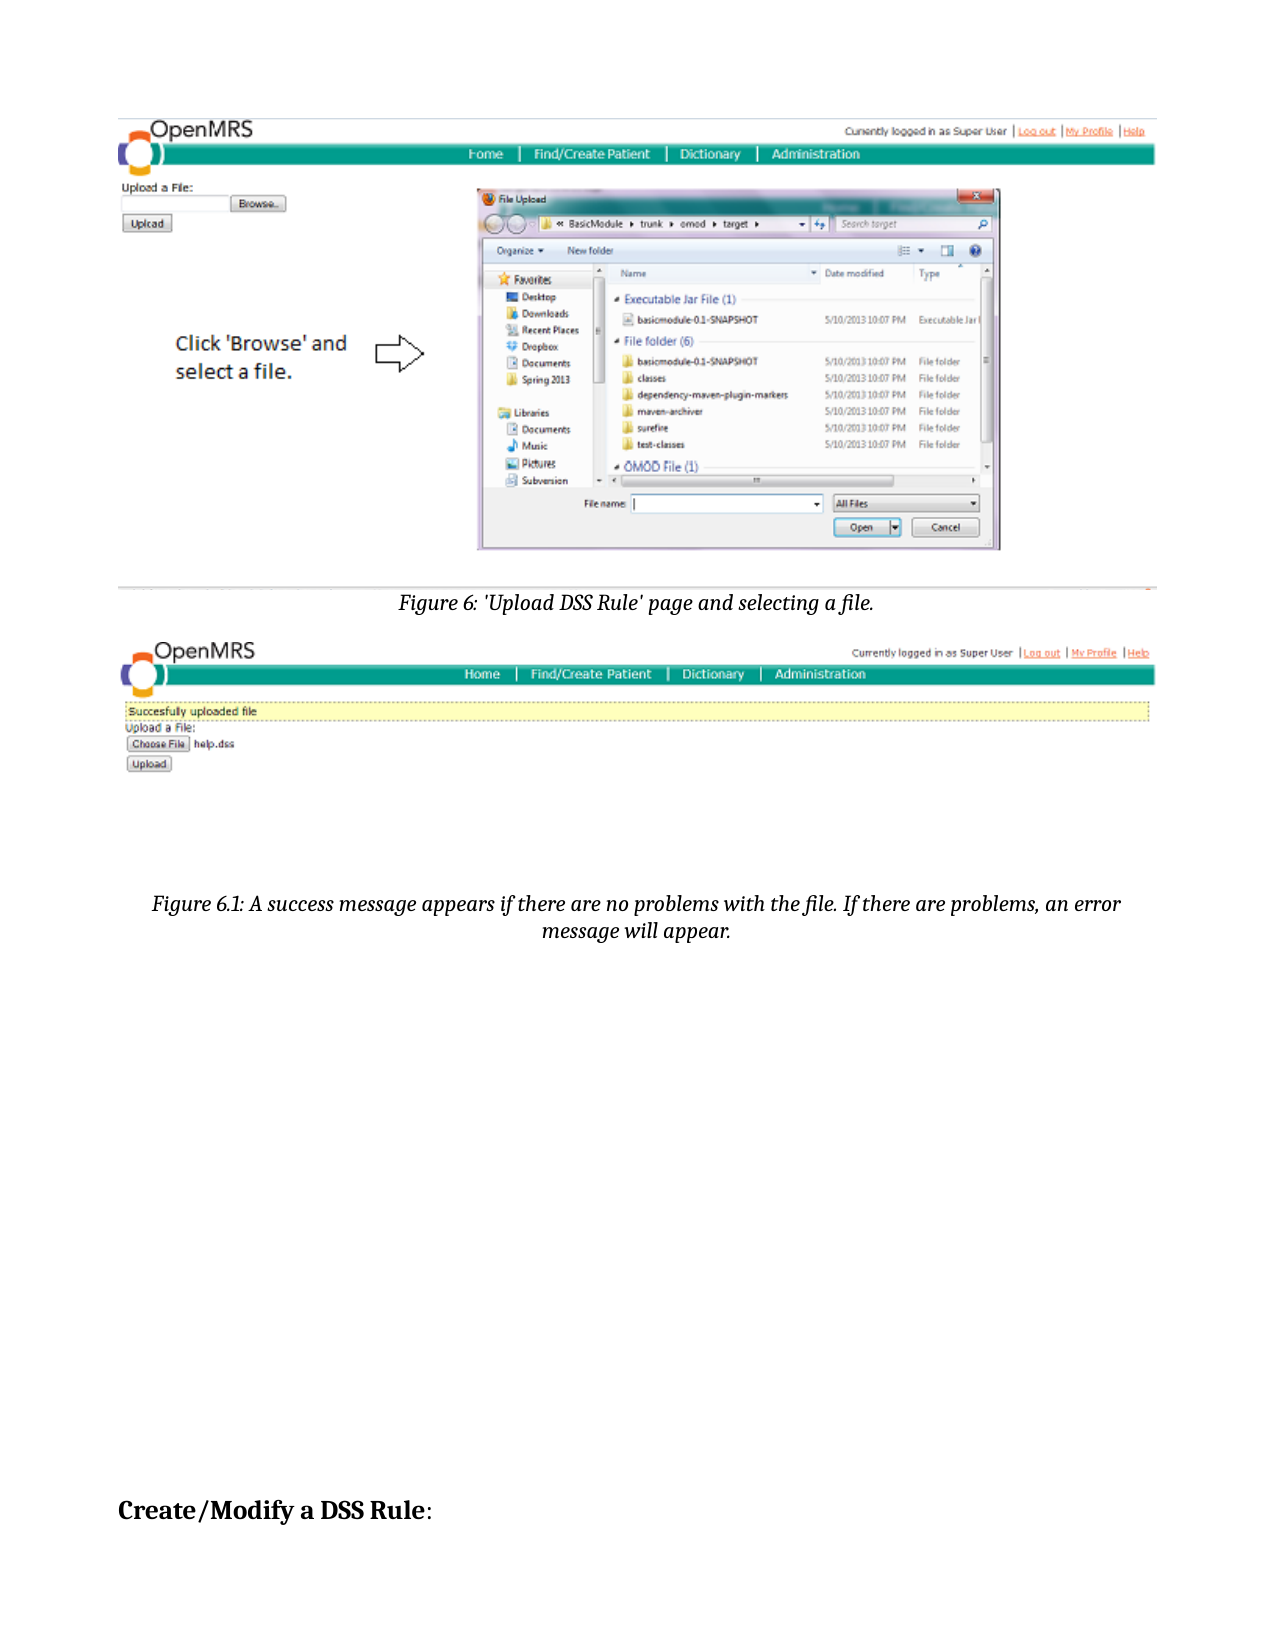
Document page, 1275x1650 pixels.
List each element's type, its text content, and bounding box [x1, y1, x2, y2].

text Figure 6: 'Upload DSS Rule' page and selecting a file. [118, 590, 1157, 616]
text Create/Modify a DSS Rule: [118, 1495, 1157, 1526]
text Figure 6.1: A success message appears if there are no problems with the file. If there are problems, an error message will appear. [118, 892, 1157, 944]
